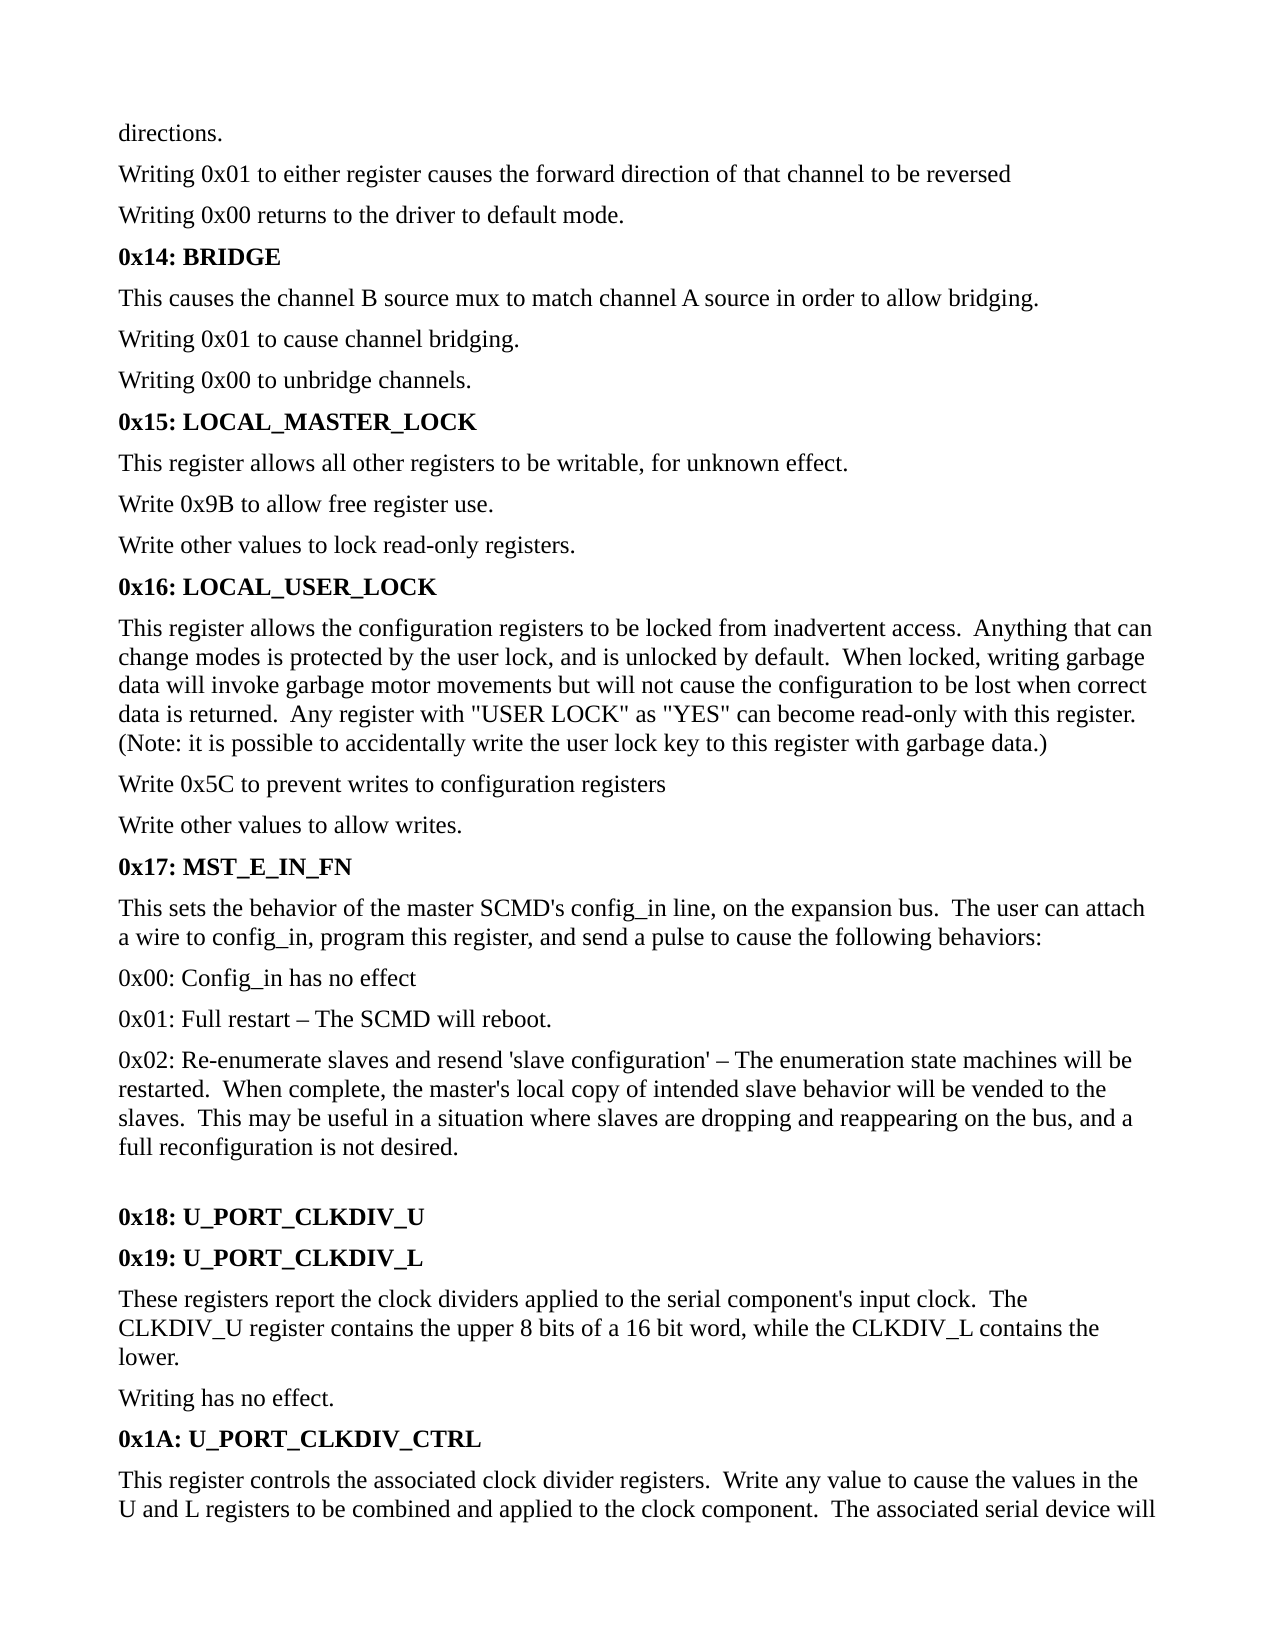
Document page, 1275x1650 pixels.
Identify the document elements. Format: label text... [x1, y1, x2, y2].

text Writing 0x01 to cause channel bridging. [118, 324, 1157, 353]
text Write 0x5C to prevent writes to configuration registers [118, 769, 1157, 798]
text 0x14: BRIDGE [118, 242, 1157, 271]
text 0x15: LOCAL_MASTER_LOCK [118, 407, 1157, 436]
text 0x1A: U_PORT_CLKDIV_CTRL [118, 1424, 1157, 1453]
text 0x18: U_PORT_CLKDIV_U [118, 1202, 1157, 1231]
text Write 0x9B to allow free register use. [118, 489, 1157, 518]
text This register allows the configuration registers to be locked from inadvertent access. Anything that can change modes is protected by the user lock, and is unlocked by default. When locked, writing garbage data will invoke garbage motor movements but will not cause the configuration to be lost when correct data is returned. Any register with "USER LOCK" as "YES" can become read-only with this register. (Note: it is possible to accidentally write the user lock key to this register with garbage data.) [118, 613, 1157, 757]
text This register allows all other registers to be writable, for unknown effect. [118, 448, 1157, 477]
text Writing has no effect. [118, 1383, 1157, 1412]
text 0x02: Re-enumerate slaves and resend 'slave configuration' – The enumeration state machines will be restarted. When complete, the master's local copy of intended slave behavior will be vended to the slaves. This may be useful in a situation where slaves are dropping and reappearing on the bus, and a full reconfiguration is not desired. [118, 1046, 1157, 1161]
text 0x16: LOCAL_USER_LOCK [118, 572, 1157, 601]
text Write other values to allow writes. [118, 811, 1157, 839]
text This causes the channel B source mux to match channel A source in order to allow bridging. [118, 283, 1157, 312]
text Writing 0x00 returns to the driver to default mode. [118, 201, 1157, 229]
text This register controls the associated clock divider registers. Write any value to cause the values in the U and L registers to be combined and applied to the clock component. The associated serial device will [118, 1466, 1157, 1523]
text 0x00: Config_in has no effect [118, 963, 1157, 992]
text directions. [118, 118, 1157, 147]
text 0x17: MST_E_IN_FN [118, 852, 1157, 881]
text Write other values to lock read-only registers. [118, 531, 1157, 559]
text This sets the behavior of the master SCMD's config_in line, on the expansion bus. The user can attach a wire to config_in, program this register, and send a pulse to cause the following behaviors: [118, 893, 1157, 951]
text Writing 0x01 to either register causes the forward direction of that channel to be reversed [118, 159, 1157, 188]
text 0x19: U_PORT_CLKDIV_L [118, 1243, 1157, 1272]
text 0x01: Full restart – The SCMD will reboot. [118, 1004, 1157, 1033]
text These registers report the clock dividers applied to the serial component's input clock. The CLKDIV_U register contains the upper 8 bits of a 16 bit word, while the CLKDIV_L contains the lower. [118, 1284, 1157, 1371]
text Writing 0x00 to unbridge channels. [118, 366, 1157, 394]
